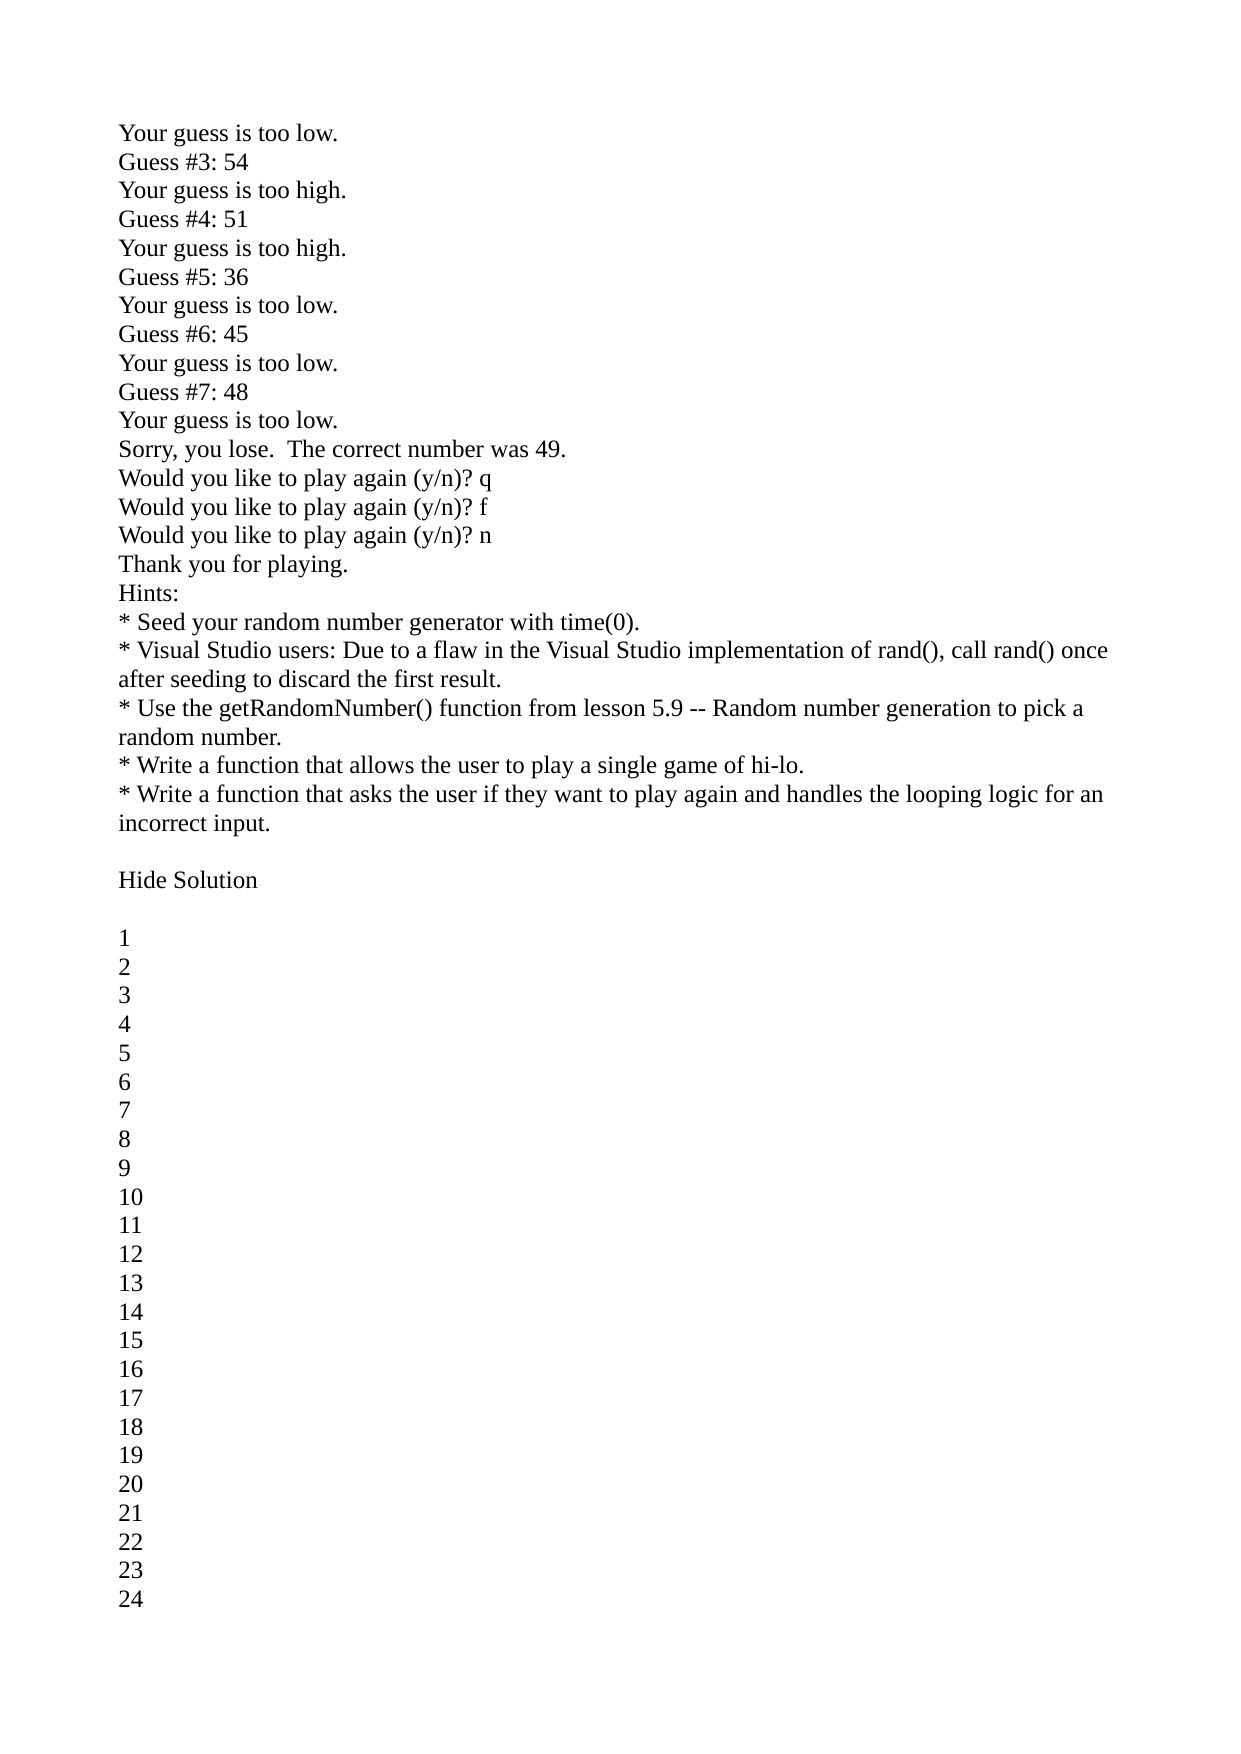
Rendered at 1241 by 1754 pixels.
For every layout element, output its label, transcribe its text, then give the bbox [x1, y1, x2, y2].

text * Seed your random number generator with time(0). [118, 607, 1122, 636]
text Would you like to play again (y/n)? f [118, 492, 1122, 521]
text Thank you for playing. [118, 549, 1122, 578]
text * Visual Studio users: Due to a flaw in the Visual Studio implementation of rand(), call rand() once after seeding to discard the first result. [118, 636, 1122, 693]
text Would you like to play again (y/n)? n [118, 521, 1122, 549]
text Hide Solution [118, 866, 1122, 894]
text 22 [118, 1527, 1122, 1556]
text 11 [118, 1211, 1122, 1239]
text 8 [118, 1124, 1122, 1153]
text 17 [118, 1383, 1122, 1412]
text Guess #3: 54 [118, 147, 1122, 176]
text 6 [118, 1067, 1122, 1096]
text 9 [118, 1153, 1122, 1182]
text 12 [118, 1239, 1122, 1268]
text 23 [118, 1556, 1122, 1584]
text Your guess is too low. [118, 291, 1122, 319]
text * Write a function that asks the user if they want to play again and handles the looping logic for an incorrect input. [118, 779, 1122, 837]
text * Write a function that allows the user to play a single game of hi-lo. [118, 751, 1122, 779]
text 20 [118, 1469, 1122, 1498]
text Sorry, you lose. The correct number was 49. [118, 434, 1122, 463]
text 1 [118, 923, 1122, 952]
text 10 [118, 1182, 1122, 1211]
text Your guess is too low. [118, 406, 1122, 434]
text 3 [118, 981, 1122, 1009]
text 13 [118, 1268, 1122, 1297]
text Guess #7: 48 [118, 377, 1122, 406]
text * Use the getRandomNumber() function from lesson 5.9 -- Random number generation to pick a random number. [118, 693, 1122, 751]
text Guess #5: 36 [118, 262, 1122, 291]
text 24 [118, 1584, 1122, 1613]
text Would you like to play again (y/n)? q [118, 463, 1122, 492]
text Your guess is too low. [118, 348, 1122, 377]
text 19 [118, 1441, 1122, 1469]
text 18 [118, 1412, 1122, 1441]
text 15 [118, 1326, 1122, 1354]
text 4 [118, 1009, 1122, 1038]
text 2 [118, 952, 1122, 981]
text Guess #6: 45 [118, 319, 1122, 348]
text Your guess is too high. [118, 176, 1122, 204]
text Guess #4: 51 [118, 204, 1122, 233]
text 21 [118, 1498, 1122, 1527]
text Hints: [118, 578, 1122, 607]
text 16 [118, 1354, 1122, 1383]
text Your guess is too high. [118, 233, 1122, 262]
text 14 [118, 1297, 1122, 1326]
text Your guess is too low. [118, 118, 1122, 147]
text 7 [118, 1096, 1122, 1124]
text 5 [118, 1038, 1122, 1067]
